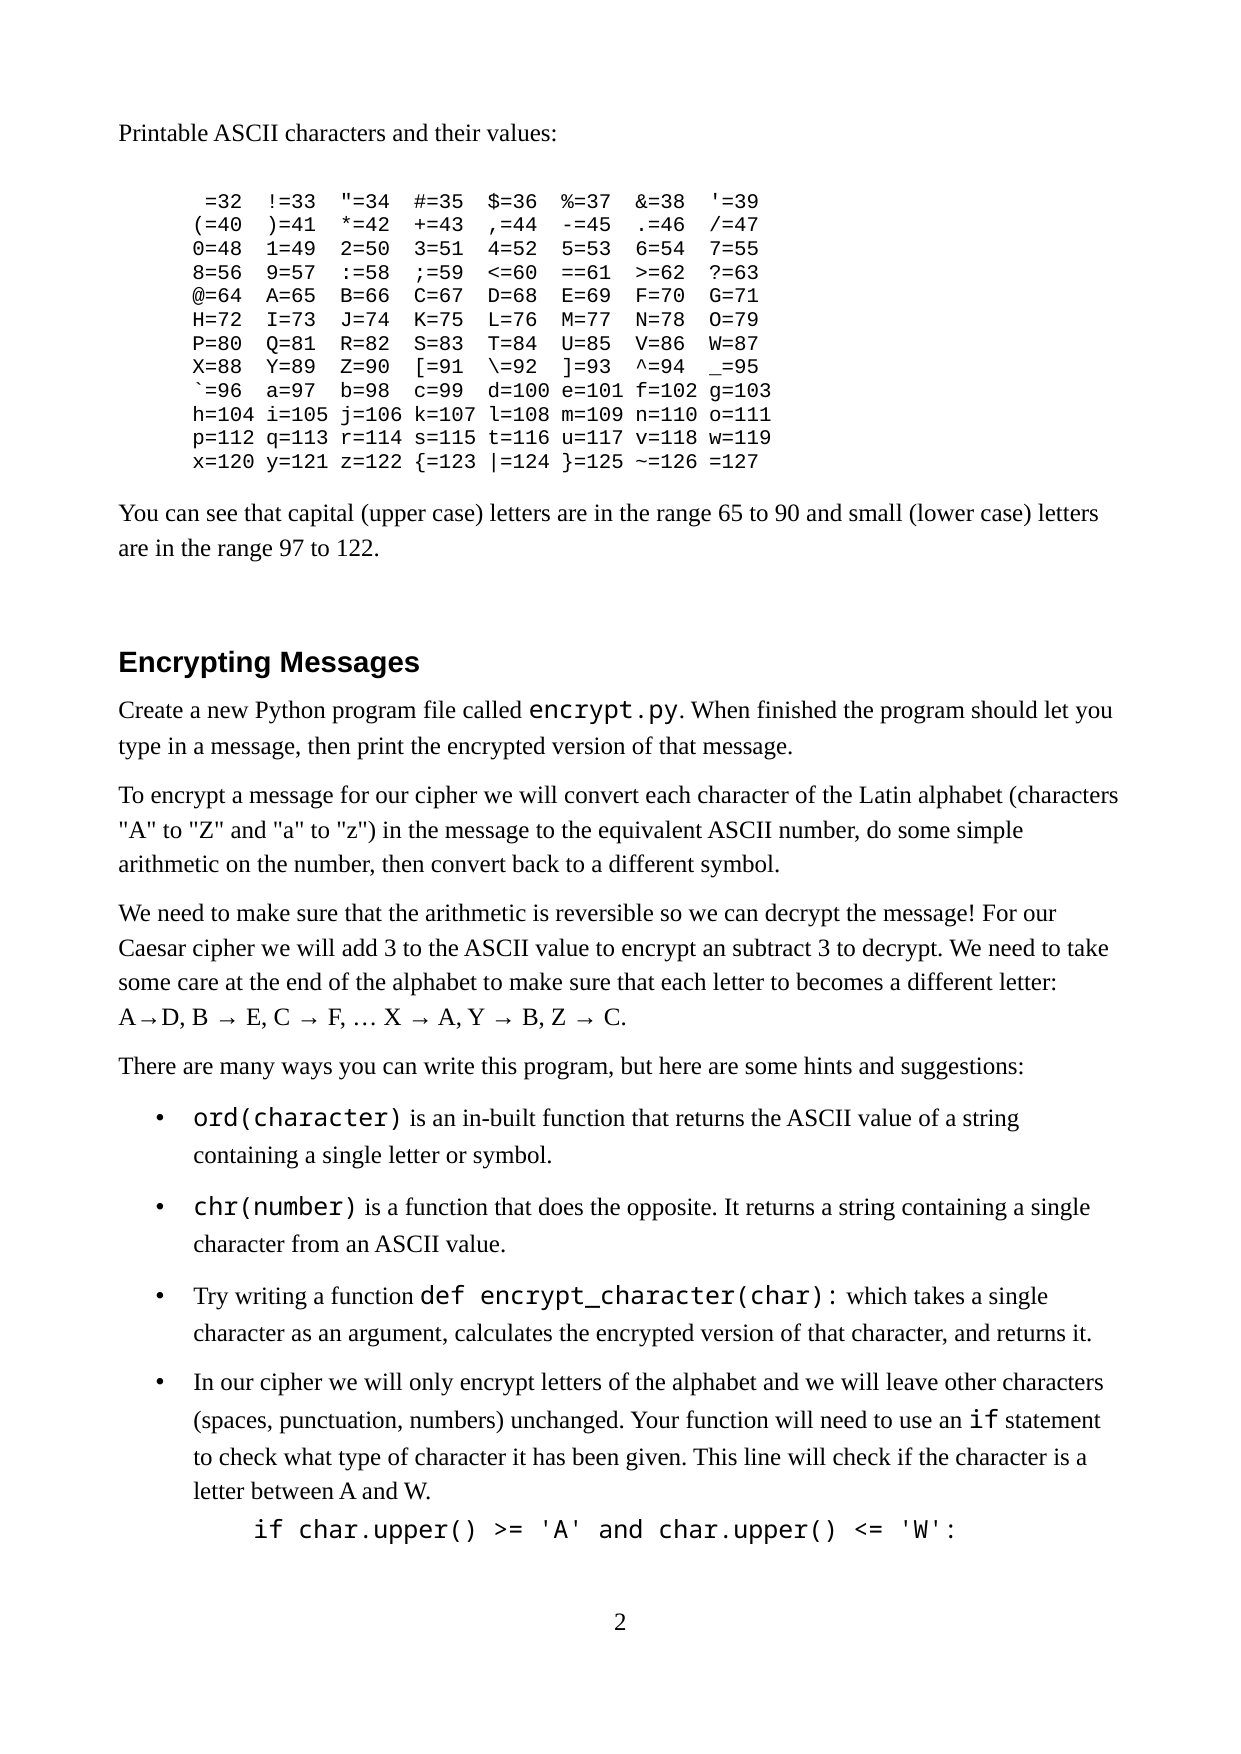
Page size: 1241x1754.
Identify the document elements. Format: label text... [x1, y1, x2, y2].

text (=40 )=41 *=42 +=43 ,=44 -=45 .=46 /=47 [192, 214, 1122, 238]
text H=72 I=73 J=74 K=75 L=76 M=77 N=78 O=79 [192, 309, 1122, 333]
text x=120 y=121 z=122 {=123 |=124 }=125 ~=126 =127 [192, 451, 1122, 474]
text Printable ASCII characters and their values: [118, 118, 1122, 147]
text To encrypt a message for our cipher we will convert each character of the Latin alphabet (characters "A" to "Z" and "a" to "z") in the message to the equivalent ASCII number, do some simple arithmetic on the number, then convert back to a different symbol. [118, 781, 1122, 878]
list chr(number) is a function that does the opposite. It returns a string containing a single character from an ASCII value. [156, 1189, 1122, 1257]
text @=64 A=65 B=66 C=67 D=68 E=69 F=70 G=71 [192, 285, 1122, 309]
text We need to make sure that the arithmetic is reversible so we can decrypt the message! For our Caesar cipher we will add 3 to the ASCII value to encrypt an subtract 3 to decrypt. We need to take some care at the end of the alphabet to make sure that each letter to becomes a different letter: A→D, B → E, C → F, … X → A, Y → B, Z → C. [118, 898, 1122, 1031]
text Create a new Python program file called encrypt.py. When finished the program should let you type in a message, then print the encrypted version of that message. [118, 692, 1122, 760]
text You can see that capital (upper case) letters are in the range 65 to 90 and small (lower case) letters are in the range 97 to 122. [118, 498, 1122, 561]
text There are many ways you can write this program, but here are some hints and suggestions: [118, 1051, 1122, 1080]
text h=104 i=105 j=106 k=107 l=108 m=109 n=110 o=111 [192, 404, 1122, 427]
text P=80 Q=81 R=82 S=83 T=84 U=85 V=86 W=87 [192, 333, 1122, 356]
list In our cipher we will only encrypt letters of the alphabet and we will leave other characters (spaces, punctuation, numbers) unchanged. Your function will need to use an if statement to check what type of character it has been given. This line will check if the character is a letter between A and W. if char.upper() >= 'A' and char.upper() <= 'W': [156, 1367, 1122, 1546]
text X=88 Y=89 Z=90 [=91 \=92 ]=93 ^=94 _=95 [192, 356, 1122, 380]
subtitle Encrypting Messages [118, 645, 1122, 679]
text p=112 q=113 r=114 s=115 t=116 u=117 v=118 w=119 [192, 427, 1122, 451]
text 8=56 9=57 :=58 ;=59 <=60 ==61 >=62 ?=63 [192, 262, 1122, 285]
list ord(character) is an in-built function that returns the ASCII value of a string containing a single letter or symbol. [156, 1100, 1122, 1169]
text `=96 a=97 b=98 c=99 d=100 e=101 f=102 g=103 [192, 380, 1122, 404]
list Try writing a function def encrypt_character(char): which takes a single character as an argument, calculates the encrypted version of that character, and returns it. [156, 1278, 1122, 1346]
text =32 !=33 "=34 #=35 $=36 %=37 &=38 '=39 [192, 191, 1122, 214]
text 0=48 1=49 2=50 3=51 4=52 5=53 6=54 7=55 [192, 238, 1122, 262]
